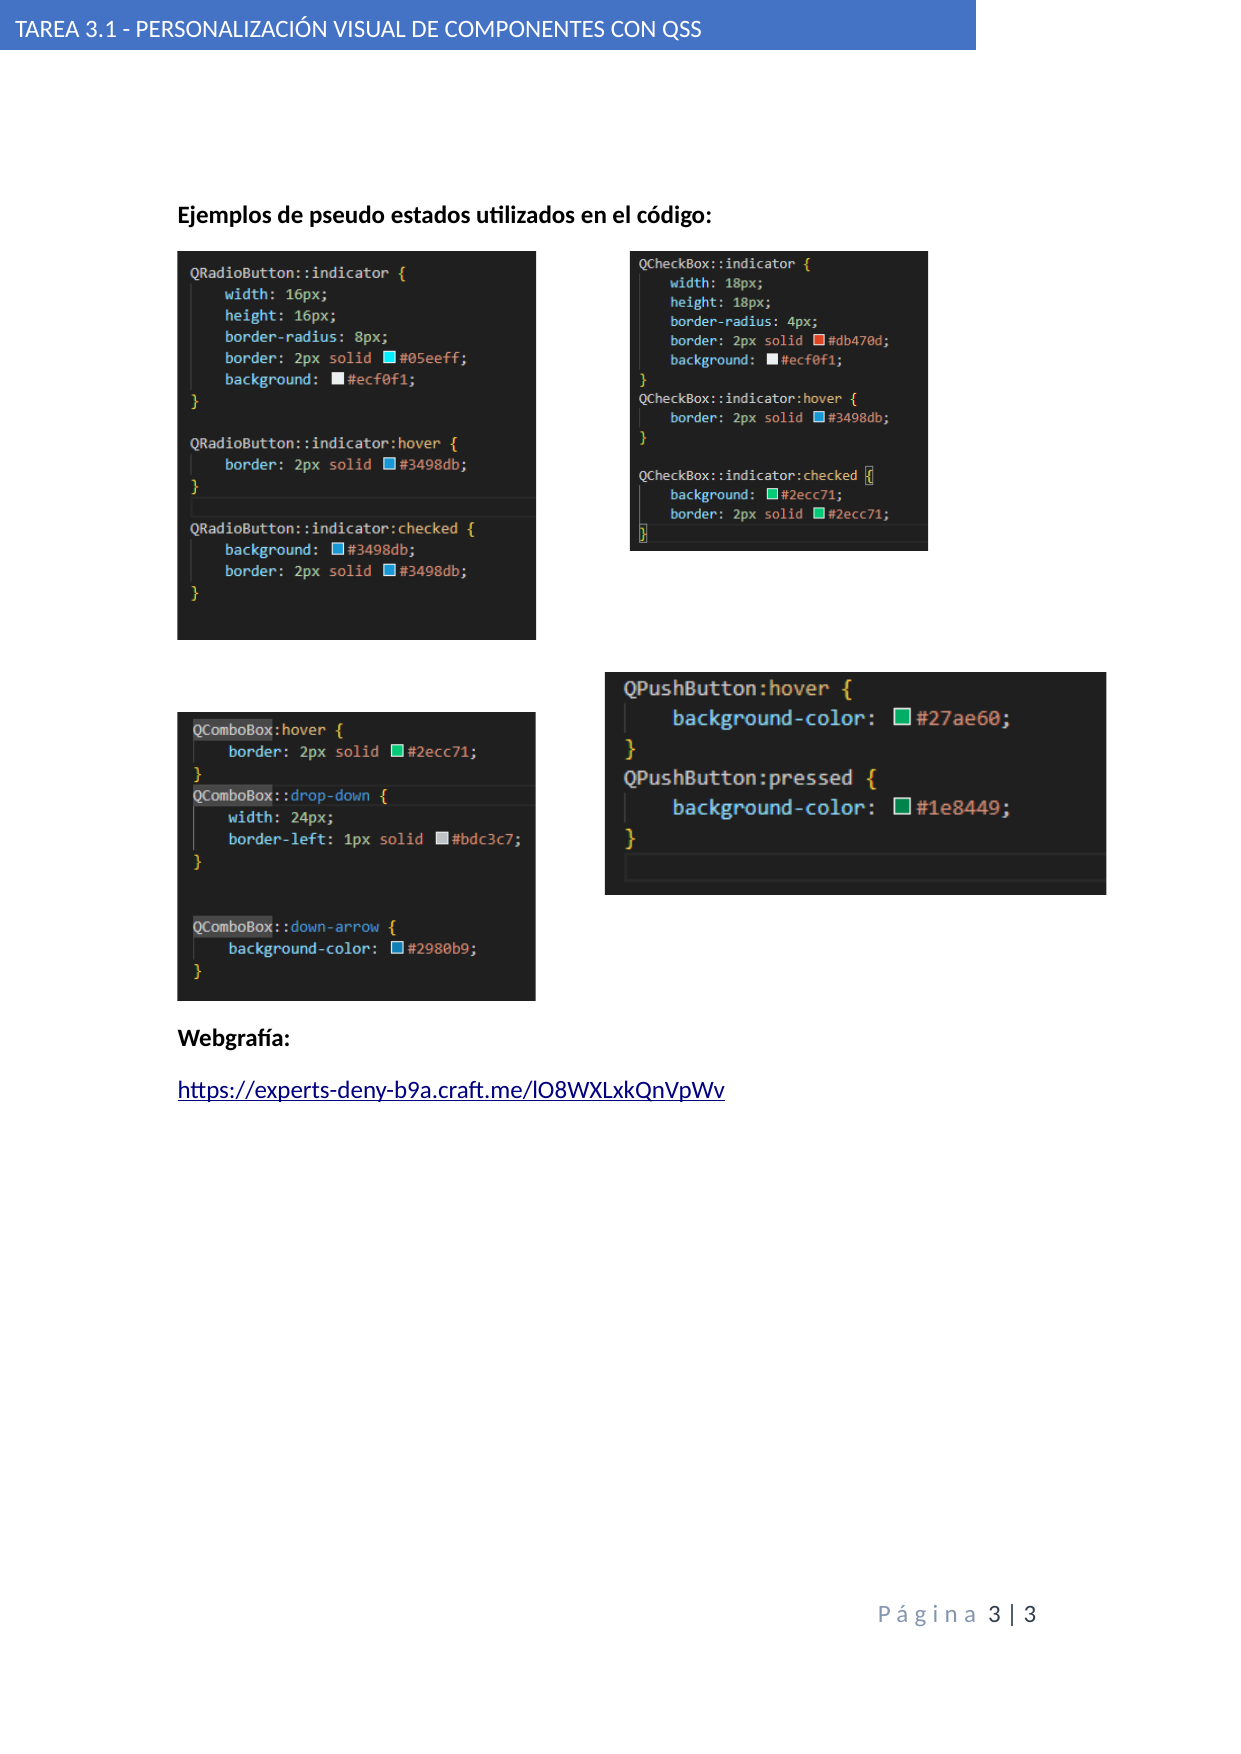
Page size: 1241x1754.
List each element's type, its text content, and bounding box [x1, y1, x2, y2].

text Webgrafía: [177, 1022, 1063, 1053]
text https://experts-deny-b9a.craft.me/lO8WXLxkQnVpWv [177, 1074, 1063, 1104]
text Ejemplos de pseudo estados utilizados en el código: [177, 199, 1063, 230]
